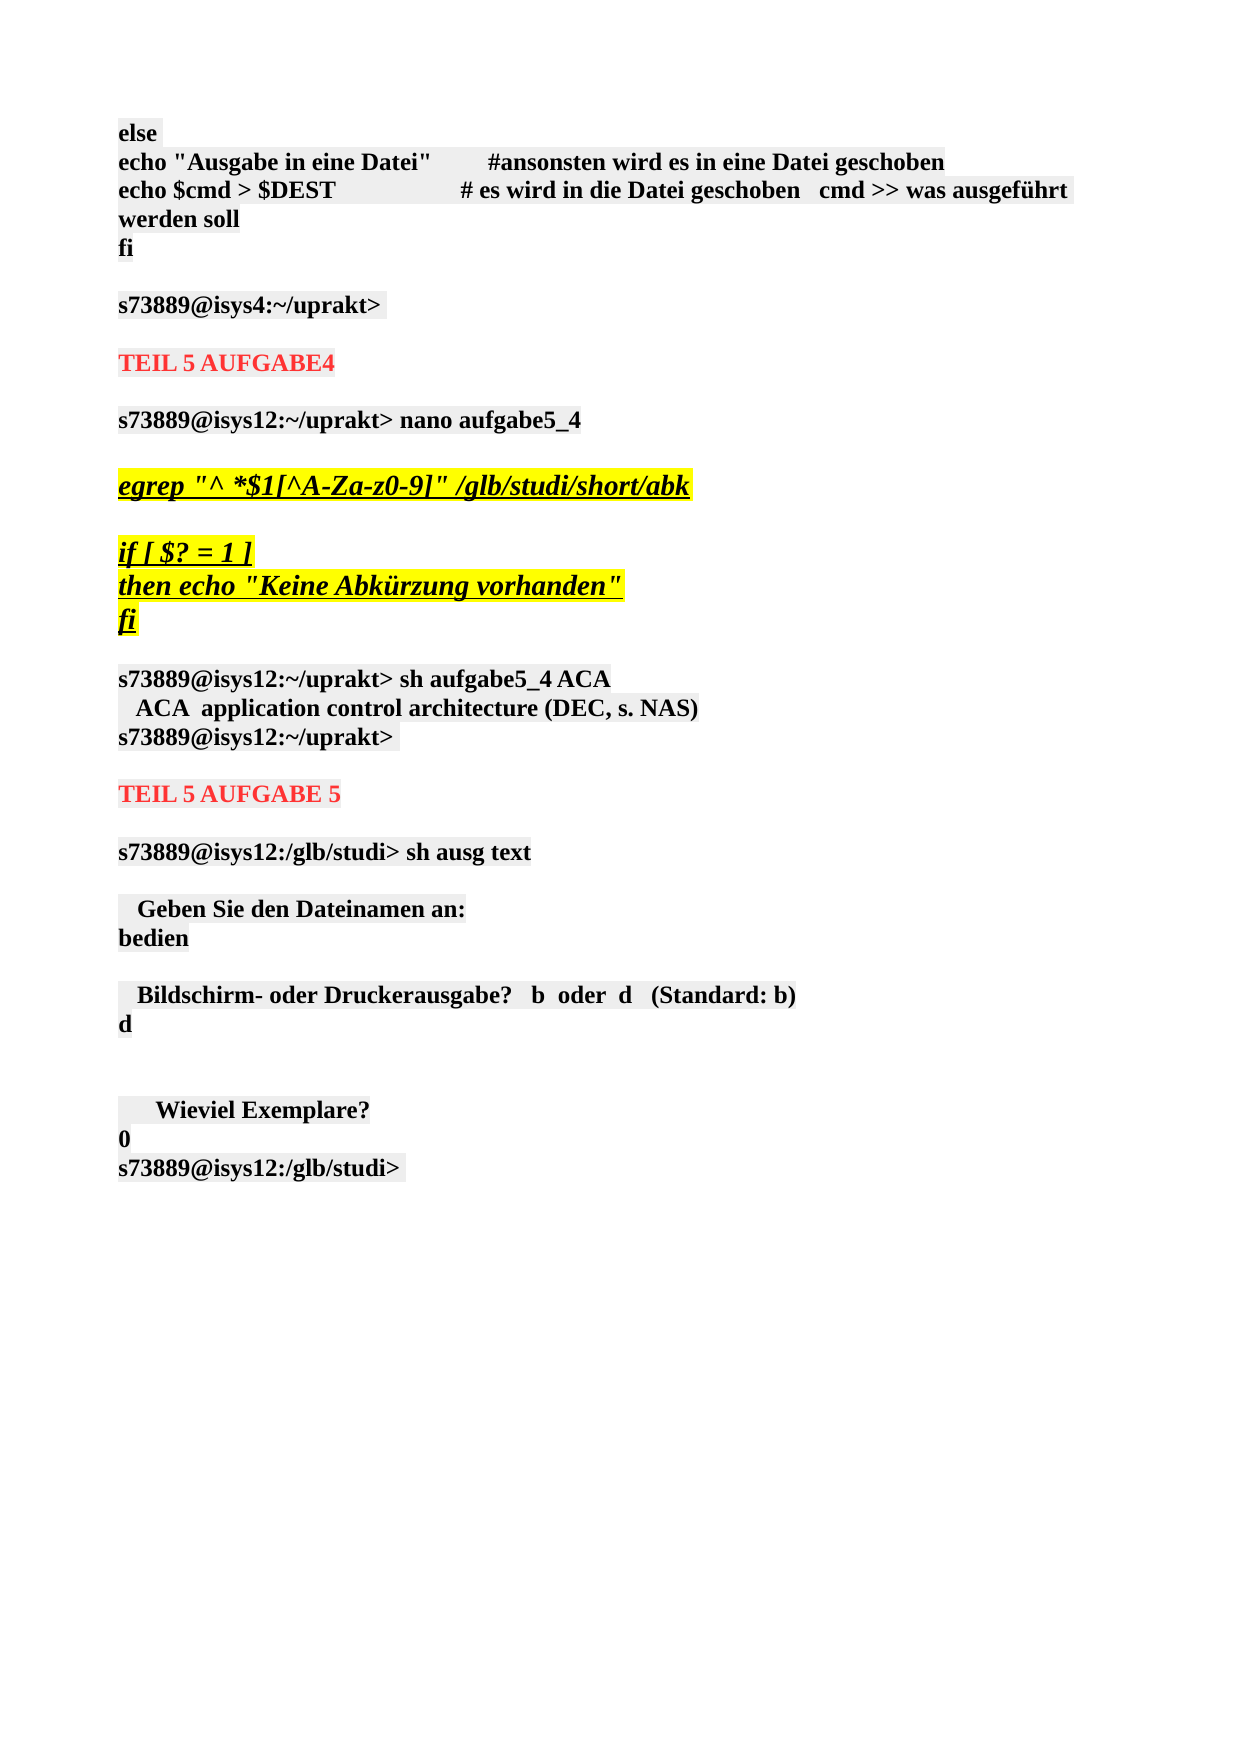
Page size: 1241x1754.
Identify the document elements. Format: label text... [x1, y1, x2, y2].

text s73889@isys12:~/uprakt> [118, 722, 1122, 751]
text TEIL 5 AUFGABE 5 [118, 779, 1122, 808]
text ACA application control architecture (DEC, s. NAS) [118, 693, 1122, 722]
text Wieviel Exemplare? [118, 1096, 1122, 1124]
text s73889@isys12:/glb/studi> sh ausg text [118, 837, 1122, 866]
text egrep "^ *$1[^A-Za-z0-9]" /glb/studi/short/abk [118, 468, 1122, 501]
text s73889@isys12:~/uprakt> sh aufgabe5_4 ACA [118, 664, 1122, 693]
text TEIL 5 AUFGABE4 [118, 348, 1122, 377]
text fi [118, 602, 1122, 636]
text 0 [118, 1124, 1122, 1153]
text echo "Ausgabe in eine Datei" #ansonsten wird es in eine Datei geschoben [118, 147, 1122, 176]
text s73889@isys12:~/uprakt> nano aufgabe5_4 [118, 406, 1122, 434]
text then echo "Keine Abkürzung vorhanden" [118, 568, 1122, 602]
text else [118, 118, 1122, 147]
text s73889@isys4:~/uprakt> [118, 291, 1122, 319]
text bedien [118, 923, 1122, 952]
text Geben Sie den Dateinamen an: [118, 894, 1122, 923]
text d [118, 1009, 1122, 1038]
text if [ $? = 1 ] [118, 535, 1122, 568]
text echo $cmd > $DEST # es wird in die Datei geschoben cmd >> was ausgeführt werden soll [118, 176, 1122, 233]
text fi [118, 233, 1122, 262]
text s73889@isys12:/glb/studi> [118, 1153, 1122, 1182]
text Bildschirm- oder Druckerausgabe? b oder d (Standard: b) [118, 981, 1122, 1009]
